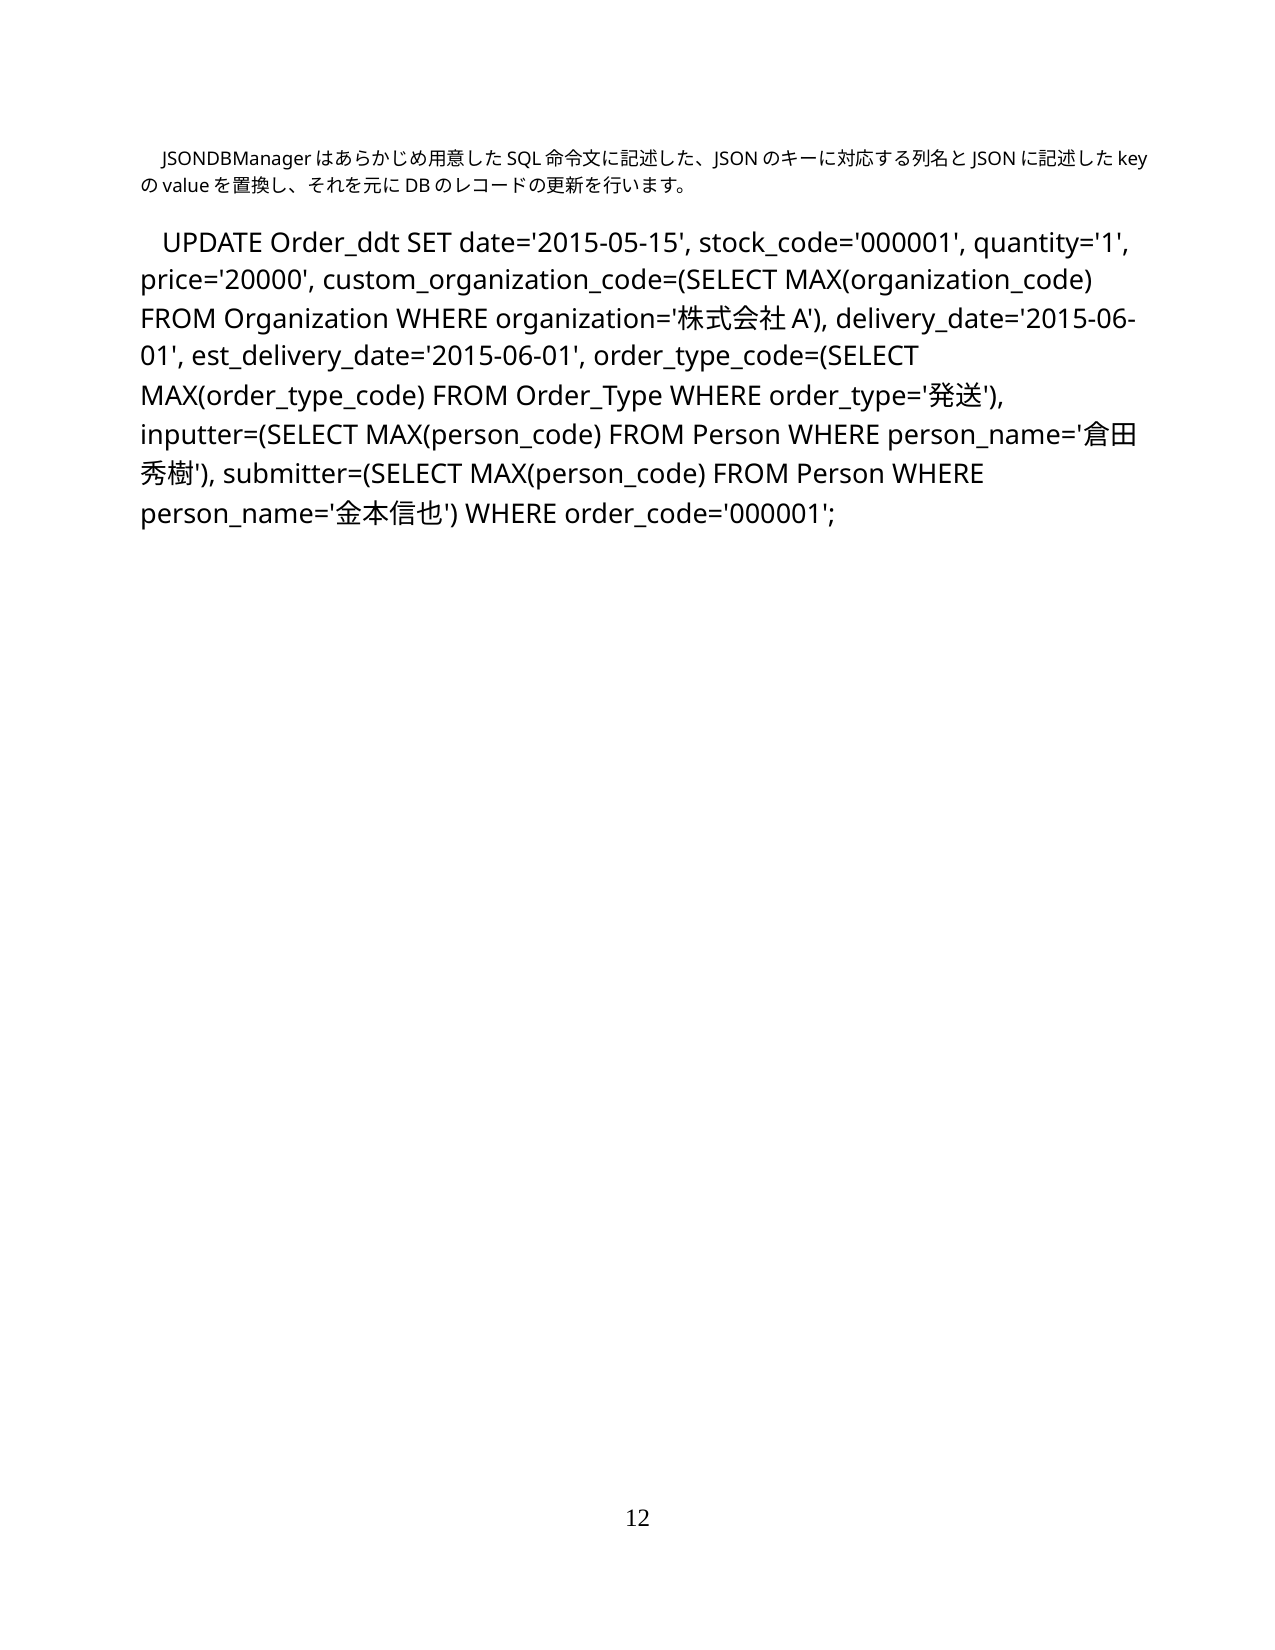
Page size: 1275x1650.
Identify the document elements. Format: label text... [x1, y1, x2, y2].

text UPDATE Order_ddt SET date='2015-05-15', stock_code='000001', quantity='1', price='20000', custom_organization_code=(SELECT MAX(organization_code) FROM Organization WHERE organization='株式会社A'), delivery_date='2015-06-01', est_delivery_date='2015-06-01', order_type_code=(SELECT MAX(order_type_code) FROM Order_Type WHERE order_type='発送'), inputter=(SELECT MAX(person_code) FROM Person WHERE person_name='倉田秀樹'), submitter=(SELECT MAX(person_code) FROM Person WHERE person_name='金本信也') WHERE order_code='000001'; [140, 223, 1157, 531]
text JSONDBManagerはあらかじめ用意したSQL命令文に記述した、JSONのキーに対応する列名とJSONに記述したkeyのvalueを置換し、それを元にDBのレコードの更新を行います。 [140, 144, 1157, 198]
